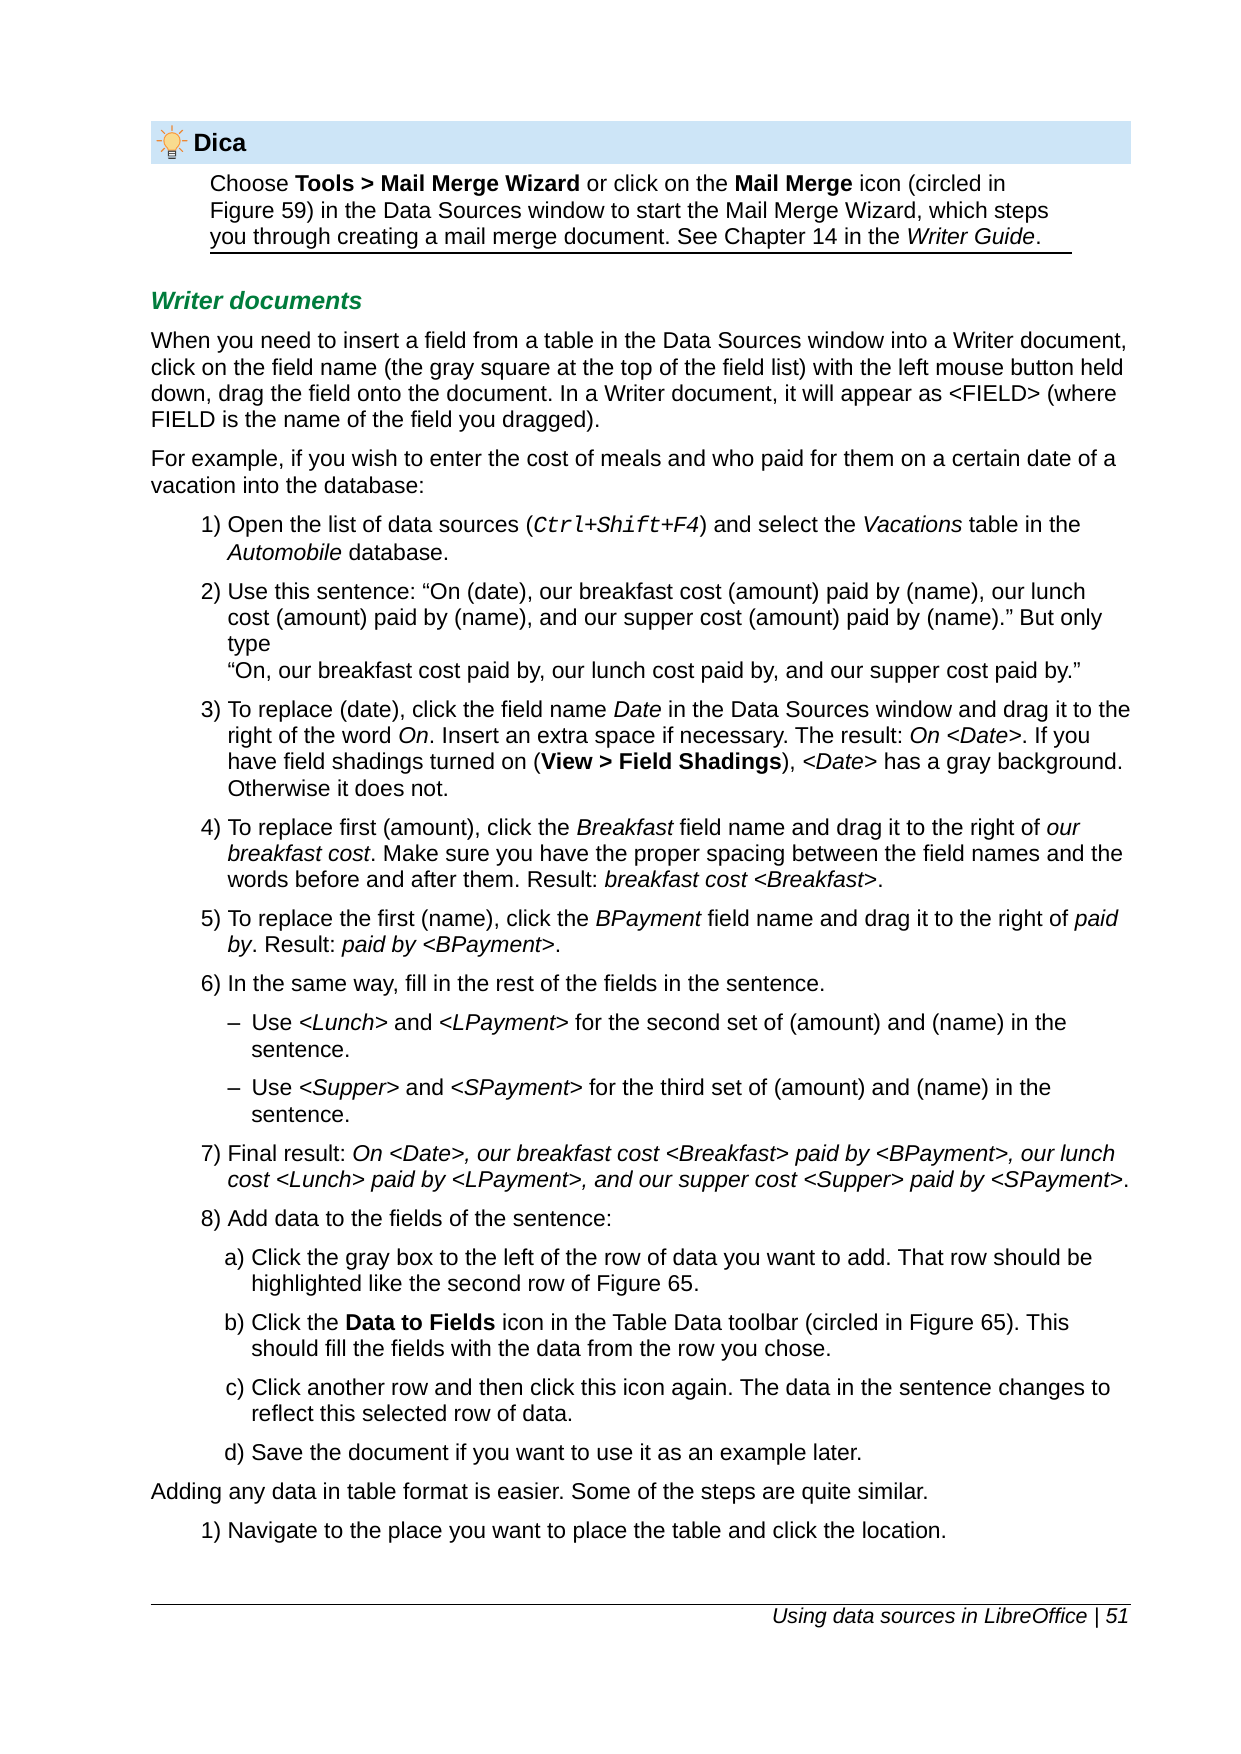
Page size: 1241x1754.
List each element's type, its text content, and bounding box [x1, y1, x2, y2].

list To replace first (amount), click the Breakfast field name and drag it to the right of our breakfast cost. Make sure you have the proper spacing between the field names and the words before and after them. Result: breakfast cost <Breakfast>. [227, 813, 1131, 893]
list Click the Data to Fields icon in the Table Data toolbar (circled in Figure 65). This should fill the fields with the data from the row you chose. [251, 1309, 1131, 1362]
text When you need to insert a field from a table in the Data Sources window into a Writer document, click on the field name (the gray square at the top of the field list) with the left mouse button held down, drag the field onto the document. In a Writer document, it will appear as <FIELD> (where FIELD is the name of the field you dragged). [151, 327, 1131, 433]
list In the same way, fill in the rest of the fields in the sentence. [227, 970, 1131, 997]
list Use <Lunch> and <LPayment> for the second set of (amount) and (name) in the sentence. [227, 1009, 1131, 1062]
list Final result: On <Date>, our breakfast cost <Breakfast> paid by <BPayment>, our lunch cost <Lunch> paid by <LPayment>, and our supper cost <Supper> paid by <SPayment>. [227, 1139, 1131, 1192]
subtitle Writer documents [151, 286, 1131, 315]
list Use this sentence: “On (date), our breakfast cost (amount) paid by (name), our lunch cost (amount) paid by (name), and our supper cost (amount) paid by (name).” But only type “On, our breakfast cost paid by, our lunch cost paid by, and our supper cost paid by.” [227, 578, 1131, 683]
text Choose Tools > Mail Merge Wizard or click on the Mail Merge icon (circled in Figure 59) in the Data Sources window to start the Mail Merge Wizard, which steps you through creating a mail merge document. See Chapter 14 in the Writer Guide. [209, 170, 1072, 254]
list Add data to the fields of the sentence: [227, 1205, 1131, 1231]
list Use <Supper> and <SPayment> for the third set of (amount) and (name) in the sentence. [227, 1074, 1131, 1127]
list To replace (date), click the field name Date in the Data Sources window and drag it to the right of the word On. Insert an extra space if necessary. The result: On <Date>. If you have field shadings turned on (View > Field Shadings), <Date> has a gray background. Otherwise it does not. [227, 696, 1131, 801]
list Adding any data in table format is easier. Some of the steps are quite similar. [151, 1478, 1131, 1504]
list Click the gray box to the left of the row of data you want to add. That row should be highlighted like the second row of Figure 65. [251, 1244, 1131, 1296]
list Navigate to the place you want to place the table and click the location. [227, 1517, 1131, 1543]
list Save the document if you want to use it as an example later. [251, 1439, 1131, 1466]
list For example, if you wish to enter the cost of meals and who paid for them on a certain date of a vacation into the database: [151, 445, 1131, 498]
list Click another row and then click this icon again. The data in the sentence changes to reflect this selected row of data. [251, 1374, 1131, 1427]
list To replace the first (name), click the BPayment field name and drag it to the right of paid by. Result: paid by <BPayment>. [227, 905, 1131, 958]
list Open the list of data sources (Ctrl+Shift+F4) and select the Vacations table in the Automobile database. [227, 511, 1131, 565]
subtitle Dica [151, 121, 1131, 164]
